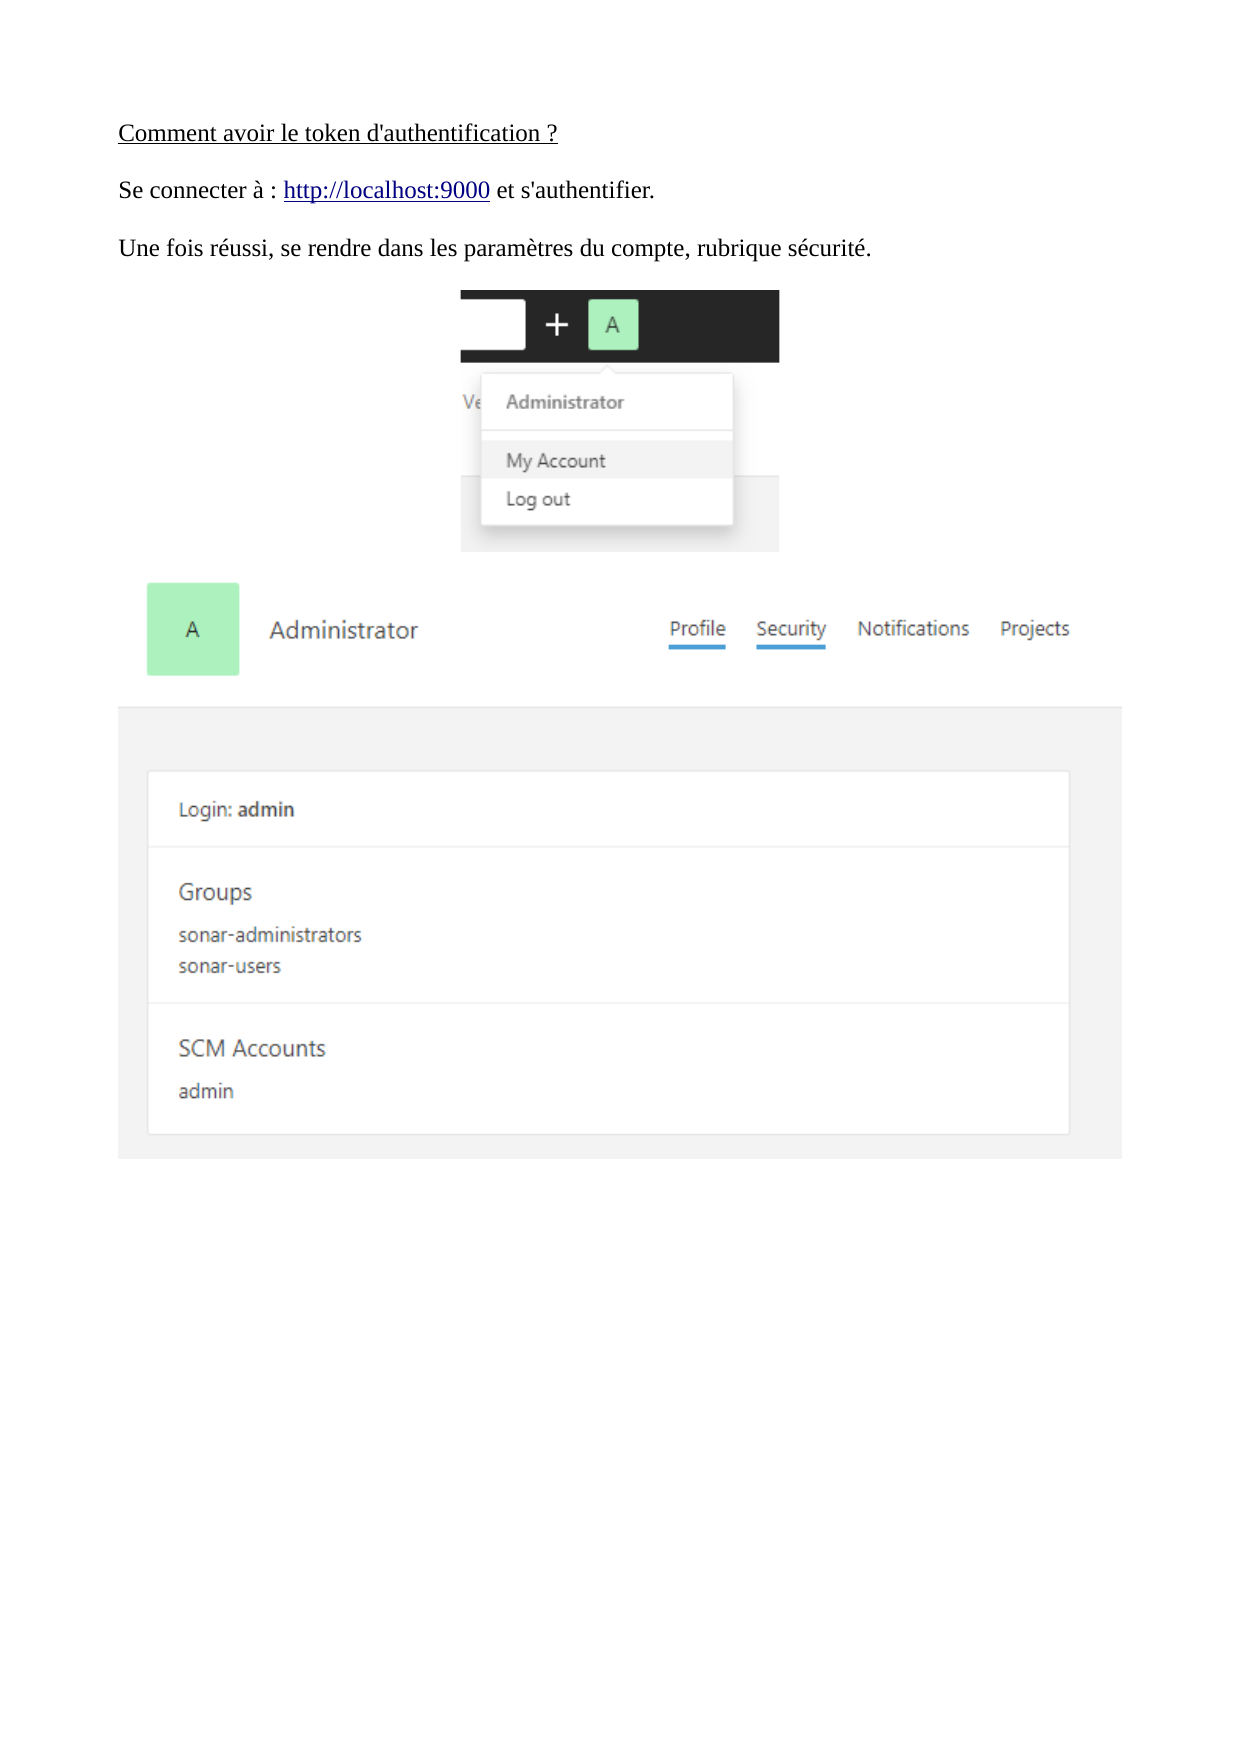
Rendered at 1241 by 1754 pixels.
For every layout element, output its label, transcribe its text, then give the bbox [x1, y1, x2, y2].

text Comment avoir le token d'authentification ? [118, 118, 1122, 147]
text Une fois réussi, se rendre dans les paramètres du compte, rubrique sécurité. [118, 233, 1122, 262]
text Se connecter à : http://localhost:9000 et s'authentifier. [118, 176, 1122, 204]
